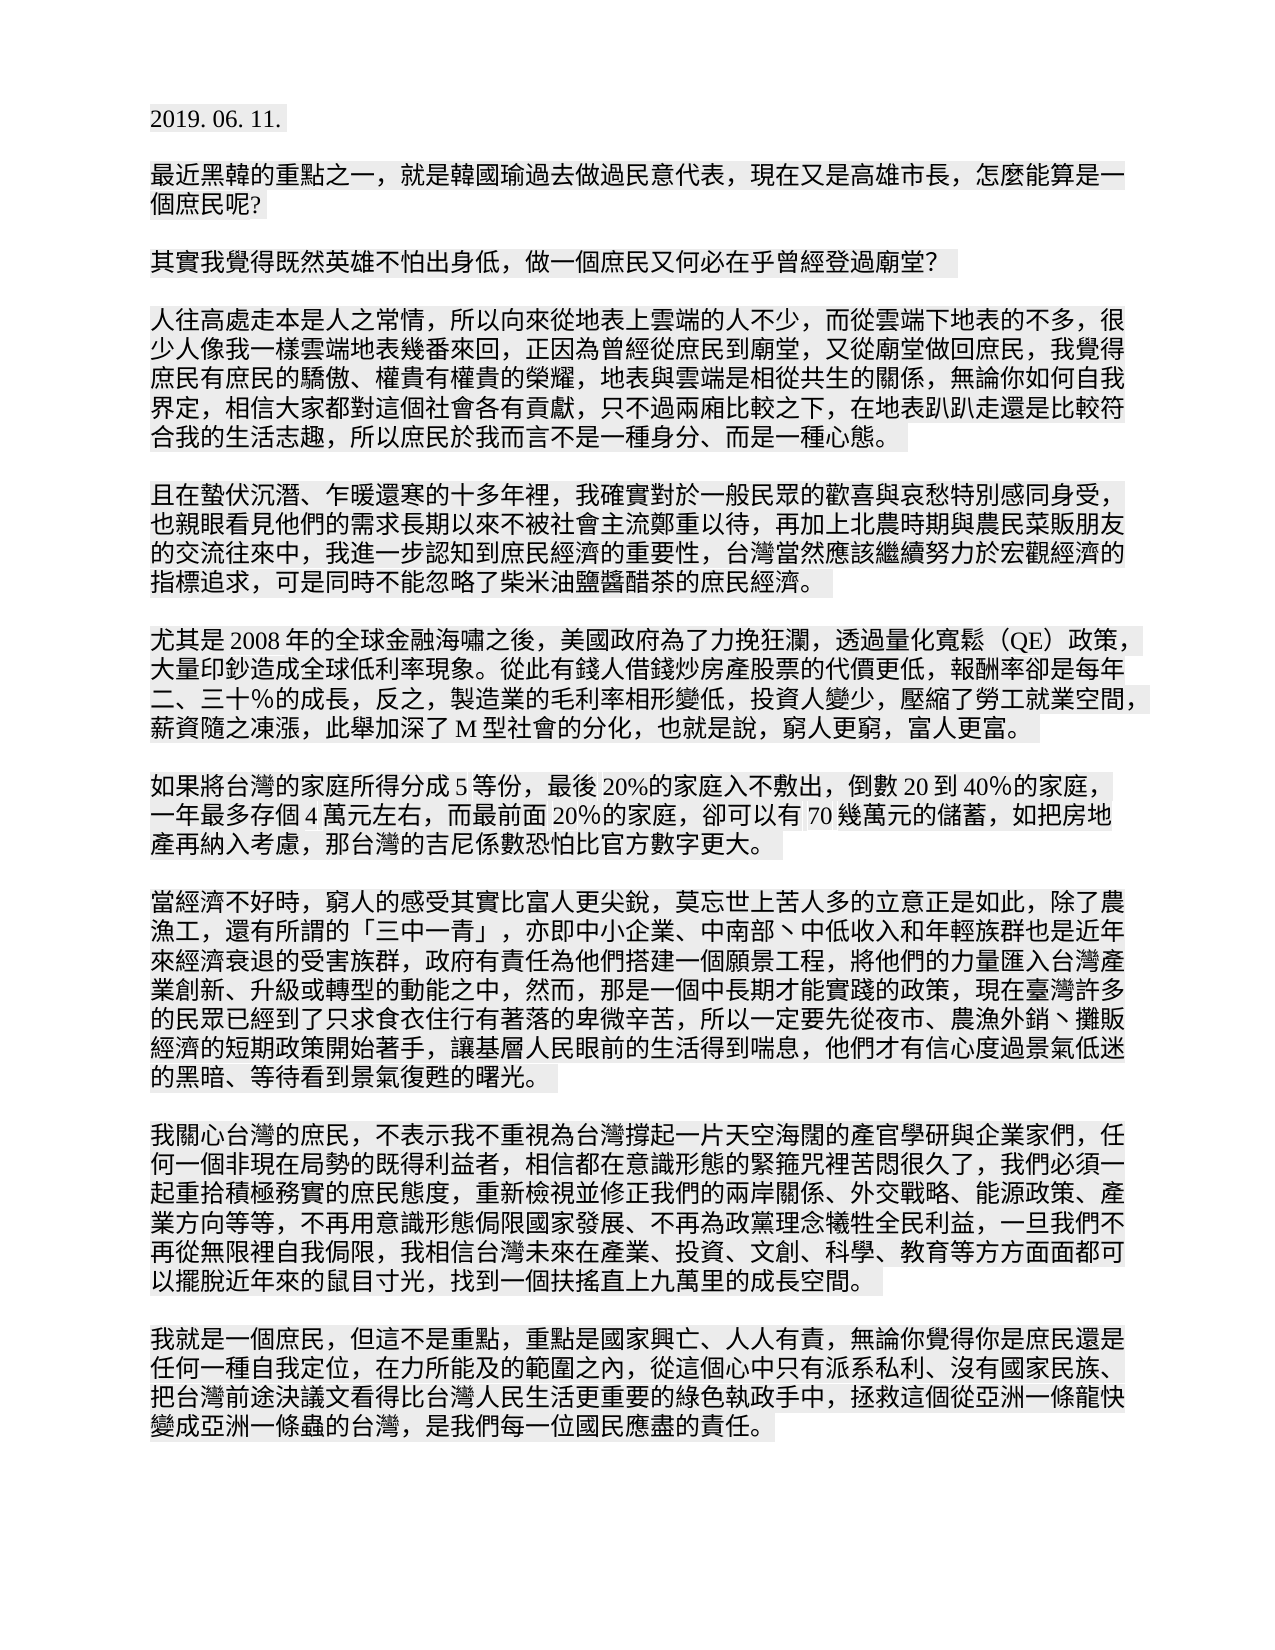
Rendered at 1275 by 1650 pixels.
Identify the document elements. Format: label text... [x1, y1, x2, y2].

text 卡韓政變 (79)： 二次黨外 陳真 2019. 06. 11. 一個人的語言、神情、氣質與態度，不是穿在身上的衣服，而是一種皮膚、血肉，一種屬於某個生命的氣味。因此，一個人如何，他的言語必如何，就算你硬要模彷硬要裝，也模彷不來。虎有虎的味道，狗有狗的氣息，語言不同，生活不同，品味不同，食物不同，因此無須模彷，因為畫虎根本不會成，只會反類犬。 狼披上一張羊皮，並不會因此就變成一頭羊；牠的語言、品味及一切種種，都會毫無保留地透露牠的真實生命。因此，我們最好就乖乖做自己，是什麼物種，就做那物種的事，不要模彷，不要裝，因為你不可能撐得起一種跟你不同的 "語言" 與氣質。 很多政客，一如郭台銘及柯文哲，不管怎麼模彷裝蒜，假憨厚，假親民，假樸素，假單純，假裝有理想，假裝關心弱勢，假裝關心這個關心那個，全屬詐欺，只會讓人感到更加噁心與厭惡。因為他們明明就根本不是那樣的人，越裝只會讓人越反感。 韓國瑜之所以能打動人心，就是因為他不造作、不假裝，他講他心裏的話，自然就能動人。即便他成為過街老鼠，我還是一樣仰慕這樣一個人，因為我清楚知道他言語由衷，充滿情感厚度與思想深度；而且，他是懂我的。"我" 是誰呢？我就是一般人，普通人，日夜操勞，生活艱辛。而那樣一種理解上的深度與情感厚度，也許就來自於他本質上也就是那樣一個人。 不管順逆，人不會變，但好人總會在順逆之中學會推己及人，形成理解之心與思想深度。如果韓國瑜是草包，那麼，草包肯定就是一種讚詞。沈從文總說自己是鄉下人。鄉下人是什麼？就是菁英們口中的土包子。沈從文說，"都會男女總是長得一個樣，鄉下人卻各有樣貌"。土包子缺乏修飾，但他的生命經驗並不輕薄。 我看過高山，飄過大海，越過坎坷山谷，走過千萬里路，讀過萬卷書，曾經三餐不繼，曾經一擲千金，到頭來我發現，自己身上鄉下人的氣質始終揮之不去。一個人之所以會喜歡另一個人，總是有著某種說不上來的原因。 杜斯妥也夫斯基自己也是土包子，因此從小對土包子、對苦人特別懷有感情。在 "Winter Notes on Summer Impressions" 中他曾感嘆，那些 "歐化" 的俄國菁英們和土包子之間卻有著一種 "斷裂"；這道裂痕如此之深， "菁英對於普通人及其生存法則，充滿前所未見的極度傲慢與蔑視"，以致於種種理想到頭來只是一場空。 韓流，無疑就是土包子的集結歸隊，如此熟悉，宛如昨日。某個意義上來說，它其實就是二次黨外。第一次失敗了，被一群擅於表演的綠色生物割了舌頭，剽竊了話語，造就一群貪得無饜的豺狼虎豹。第二次會不會成功我不知道，但我相信它不會消失。沒有人能消滅土包子，因為土包子才是一切社會、每一塊土地的主人。有一天，我們會奪回自己的話語，掌握做為主人應有的權柄。 ============= 【庶民與否不重要，拯救台灣靠你我】 韓國瑜 2019. 06. 11. 最近黑韓的重點之一，就是韓國瑜過去做過民意代表，現在又是高雄市長，怎麼能算是一個庶民呢? 其實我覺得既然英雄不怕出身低，做一個庶民又何必在乎曾經登過廟堂？ 人往高處走本是人之常情，所以向來從地表上雲端的人不少，而從雲端下地表的不多，很少人像我一樣雲端地表幾番來回，正因為曾經從庶民到廟堂，又從廟堂做回庶民，我覺得庶民有庶民的驕傲、權貴有權貴的榮耀，地表與雲端是相從共生的關係，無論你如何自我界定，相信大家都對這個社會各有貢獻，只不過兩廂比較之下，在地表趴趴走還是比較符合我的生活志趣，所以庶民於我而言不是一種身分、而是一種心態。 且在蟄伏沉潛、乍暖還寒的十多年裡，我確實對於一般民眾的歡喜與哀愁特別感同身受，也親眼看見他們的需求長期以來不被社會主流鄭重以待，再加上北農時期與農民菜販朋友的交流往來中，我進一步認知到庶民經濟的重要性，台灣當然應該繼續努力於宏觀經濟的指標追求，可是同時不能忽略了柴米油鹽醬醋茶的庶民經濟。 尤其是2008年的全球金融海嘯之後，美國政府為了力挽狂瀾，透過量化寬鬆（QE）政策，大量印鈔造成全球低利率現象。從此有錢人借錢炒房產股票的代價更低，報酬率卻是每年二、三十％的成長，反之，製造業的毛利率相形變低，投資人變少，壓縮了勞工就業空間，薪資隨之凍漲，此舉加深了M型社會的分化，也就是說，窮人更窮，富人更富。 如果將台灣的家庭所得分成5等份，最後20%的家庭入不敷出，倒數20到40％的家庭，一年最多存個4萬元左右，而最前面20％的家庭，卻可以有70幾萬元的儲蓄，如把房地產再納入考慮，那台灣的吉尼係數恐怕比官方數字更大。 當經濟不好時，窮人的感受其實比富人更尖銳，莫忘世上苦人多的立意正是如此，除了農漁工，還有所謂的「三中一青」，亦即中小企業、中南部丶中低收入和年輕族群也是近年來經濟衰退的受害族群，政府有責任為他們搭建一個願景工程，將他們的力量匯入台灣產業創新、升級或轉型的動能之中，然而，那是一個中長期才能實踐的政策，現在臺灣許多的民眾已經到了只求食衣住行有著落的卑微辛苦，所以一定要先從夜市、農漁外銷丶攤販經濟的短期政策開始著手，讓基層人民眼前的生活得到喘息，他們才有信心度過景氣低迷的黑暗、等待看到景氣復甦的曙光。 我關心台灣的庶民，不表示我不重視為台灣撐起一片天空海闊的產官學研與企業家們，任何一個非現在局勢的既得利益者，相信都在意識形態的緊箍咒裡苦悶很久了，我們必須一起重拾積極務實的庶民態度，重新檢視並修正我們的兩岸關係、外交戰略、能源政策、產業方向等等，不再用意識形態侷限國家發展、不再為政黨理念犧牲全民利益，一旦我們不再從無限裡自我侷限，我相信台灣未來在產業、投資、文創、科學、教育等方方面面都可以擺脫近年來的鼠目寸光，找到一個扶搖直上九萬里的成長空間。 我就是一個庶民，但這不是重點，重點是國家興亡、人人有責，無論你覺得你是庶民還是任何一種自我定位，在力所能及的範圍之內，從這個心中只有派系私利、沒有國家民族、把台灣前途決議文看得比台灣人民生活更重要的綠色執政手中，拯救這個從亞洲一條龍快變成亞洲一條蟲的台灣，是我們每一位國民應盡的責任。 [150, 75, 1125, 1442]
